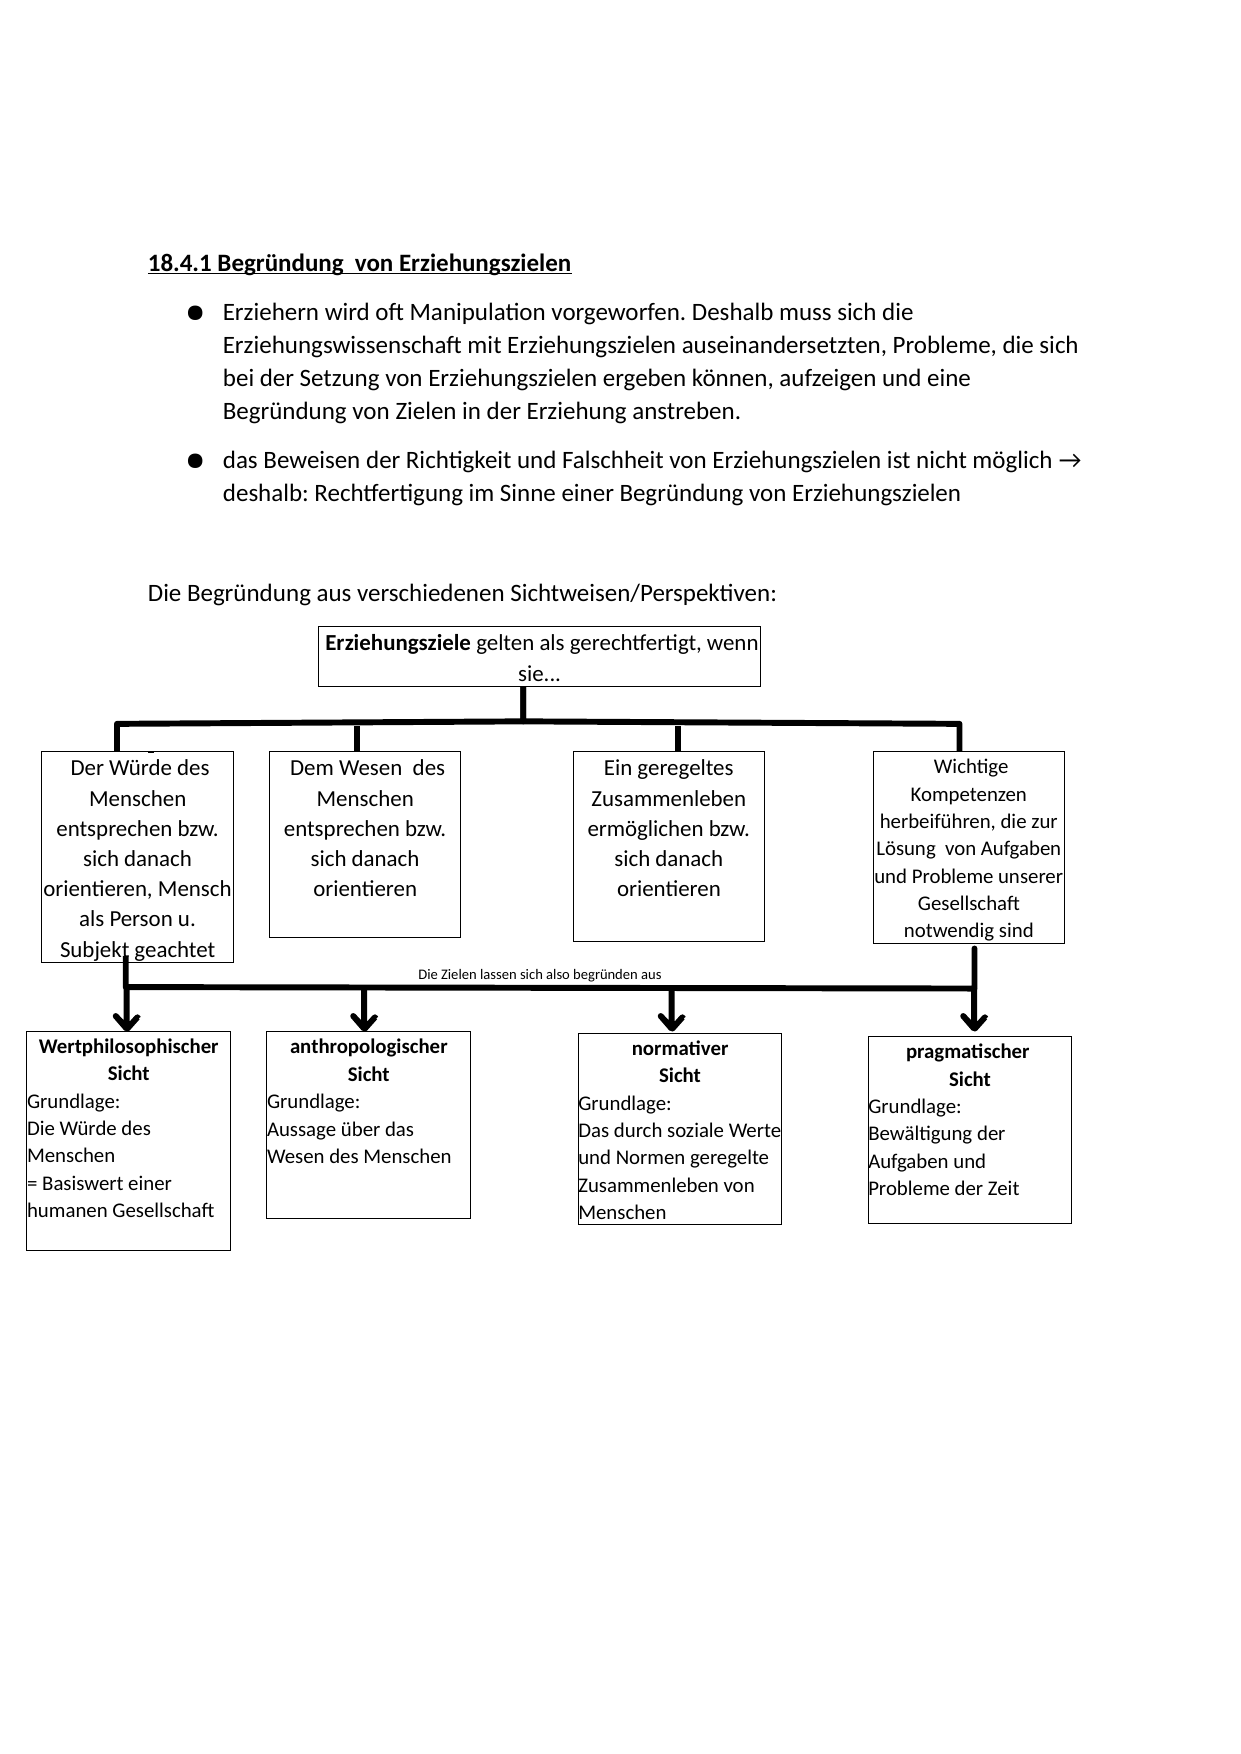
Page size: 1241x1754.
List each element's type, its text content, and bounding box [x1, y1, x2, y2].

text Die Begründung aus verschiedenen Sichtweisen/Perspektiven: [148, 577, 1093, 607]
text 18.4.1 Begründung von Erziehungszielen [148, 247, 1093, 277]
list Erziehern wird oft Manipulation vorgeworfen. Deshalb muss sich die Erziehungswissenschaft mit Erziehungszielen auseinandersetzten, Probleme, die sich bei der Setzung von Erziehungszielen ergeben können, aufzeigen und eine Begründung von Zielen in der Erziehung anstreben. [185, 296, 1093, 426]
list das Beweisen der Richtigkeit und Falschheit von Erziehungszielen ist nicht möglich → deshalb: Rechtfertigung im Sinne einer Begründung von Erziehungszielen [185, 445, 1093, 508]
